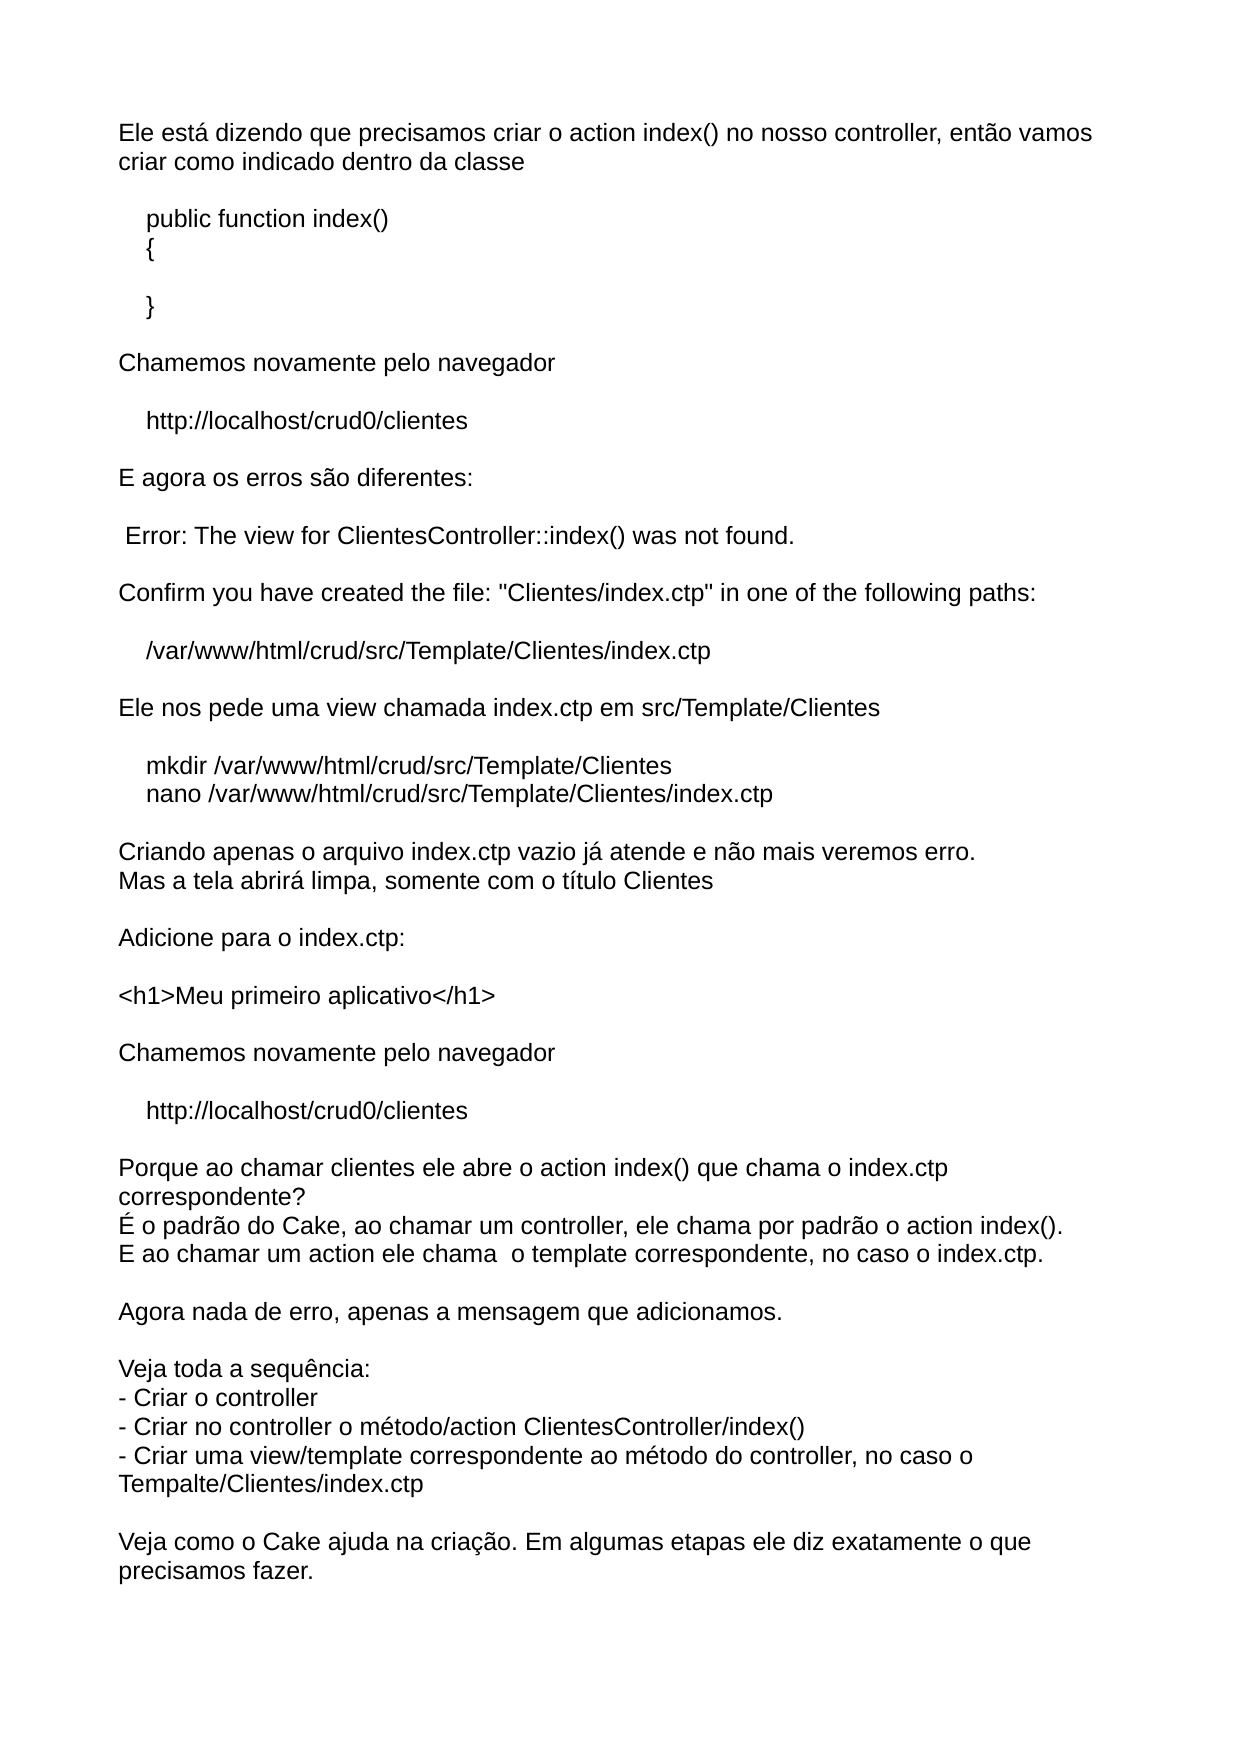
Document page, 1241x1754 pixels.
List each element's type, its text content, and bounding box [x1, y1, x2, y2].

text Chamemos novamente pelo navegador [118, 1038, 1122, 1067]
text Porque ao chamar clientes ele abre o action index() que chama o index.ctp correspondente? [118, 1153, 1122, 1211]
text - Criar o controller [118, 1383, 1122, 1412]
text Error: The view for ClientesController::index() was not found. [118, 521, 1122, 549]
text Chamemos novamente pelo navegador [118, 348, 1122, 377]
text mkdir /var/www/html/crud/src/Template/Clientes [118, 751, 1122, 779]
text Confirm you have created the file: "Clientes/index.ctp" in one of the following paths: [118, 578, 1122, 607]
text /var/www/html/crud/src/Template/Clientes/index.ctp [118, 636, 1122, 664]
text { [118, 233, 1122, 262]
text nano /var/www/html/crud/src/Template/Clientes/index.ctp [118, 779, 1122, 808]
text Adicione para o index.ctp: [118, 923, 1122, 952]
text - Criar no controller o método/action ClientesController/index() [118, 1412, 1122, 1441]
text Mas a tela abrirá limpa, somente com o título Clientes [118, 866, 1122, 894]
text Ele nos pede uma view chamada index.ctp em src/Template/Clientes [118, 693, 1122, 722]
text Veja toda a sequência: [118, 1354, 1122, 1383]
text public function index() [118, 204, 1122, 233]
text Criando apenas o arquivo index.ctp vazio já atende e não mais veremos erro. [118, 837, 1122, 866]
text Ele está dizendo que precisamos criar o action index() no nosso controller, então vamos criar como indicado dentro da classe [118, 118, 1122, 176]
text <h1>Meu primeiro aplicativo</h1> [118, 981, 1122, 1009]
text http://localhost/crud0/clientes [118, 1096, 1122, 1124]
text E agora os erros são diferentes: [118, 463, 1122, 492]
text É o padrão do Cake, ao chamar um controller, ele chama por padrão o action index(). [118, 1211, 1122, 1239]
text Veja como o Cake ajuda na criação. Em algumas etapas ele diz exatamente o que precisamos fazer. [118, 1527, 1122, 1584]
text Agora nada de erro, apenas a mensagem que adicionamos. [118, 1297, 1122, 1326]
text - Criar uma view/template correspondente ao método do controller, no caso o Tempalte/Clientes/index.ctp [118, 1441, 1122, 1498]
text http://localhost/crud0/clientes [118, 406, 1122, 434]
text } [118, 291, 1122, 319]
text E ao chamar um action ele chama o template correspondente, no caso o index.ctp. [118, 1239, 1122, 1268]
